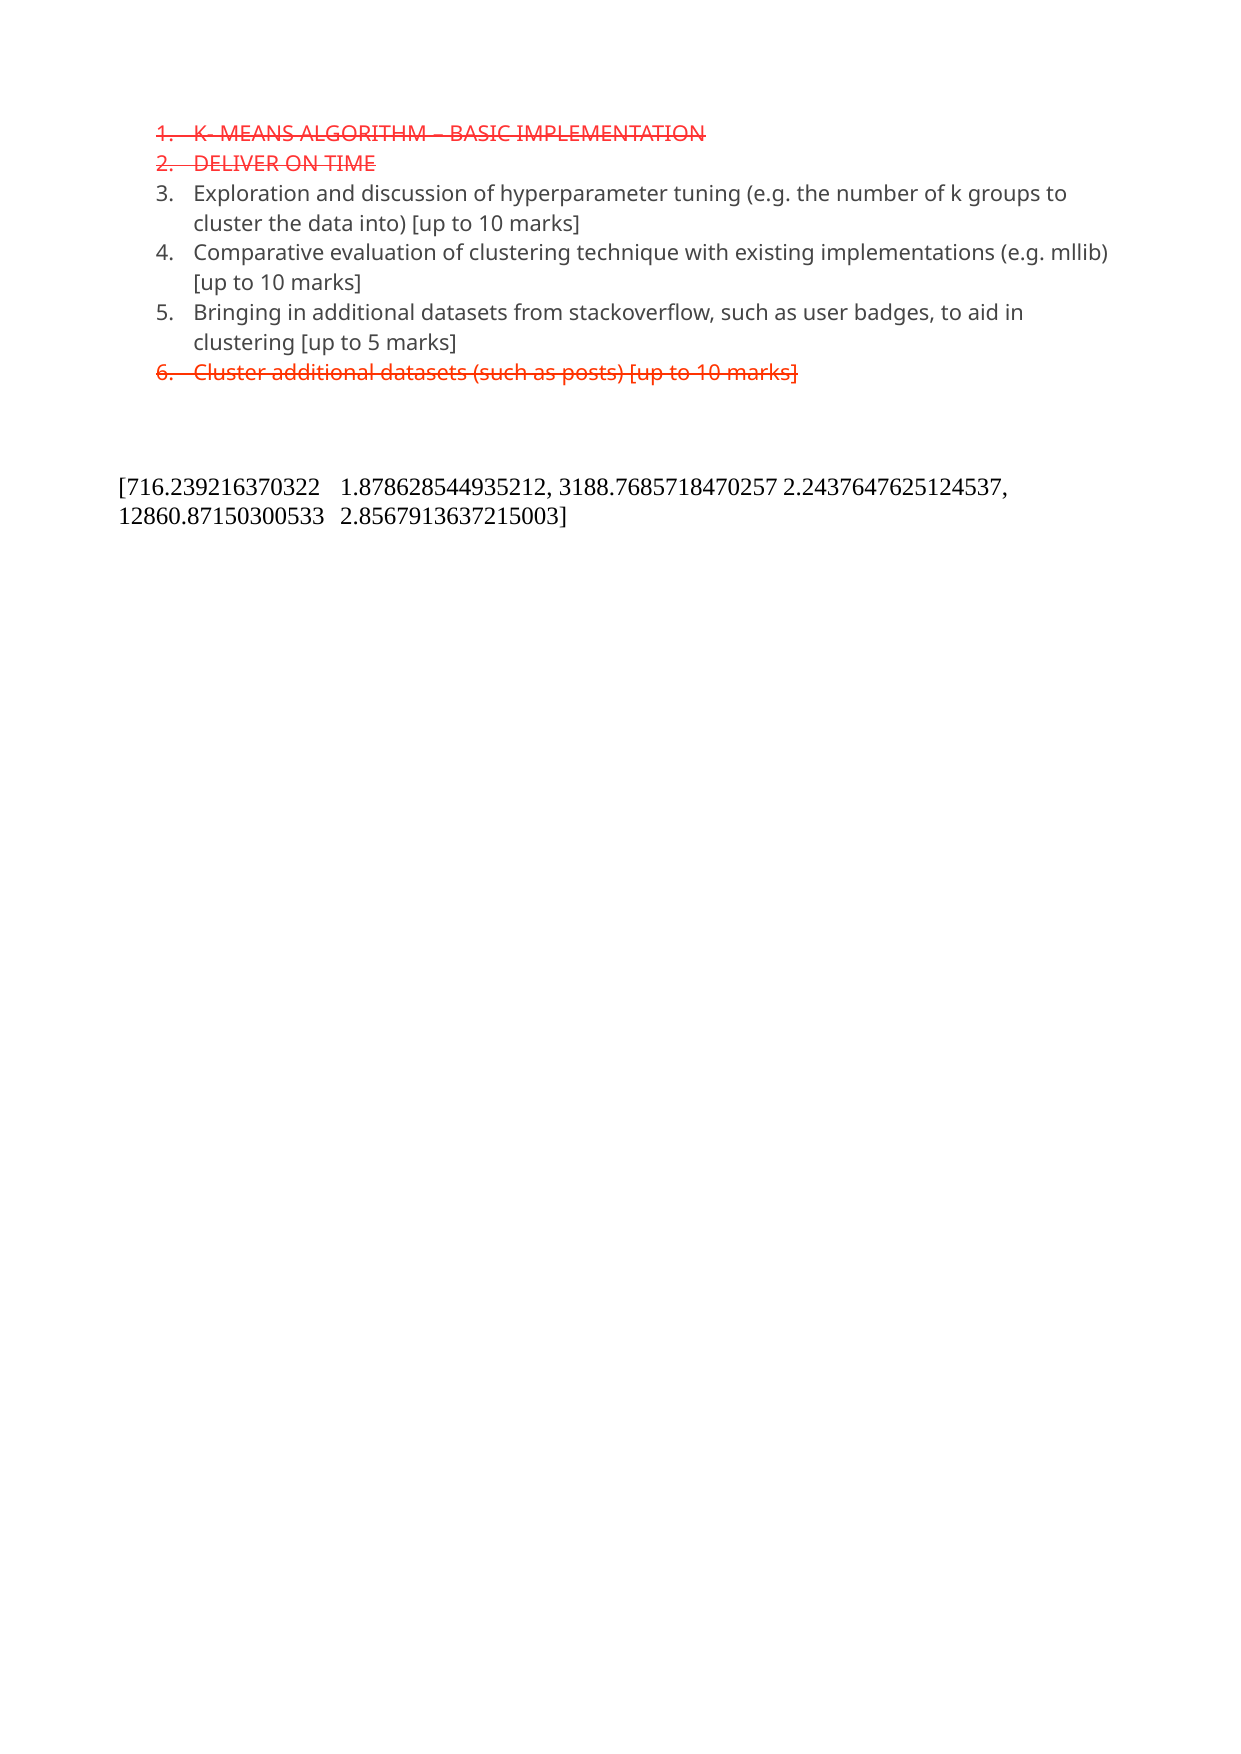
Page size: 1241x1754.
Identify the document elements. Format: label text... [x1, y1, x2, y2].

list K- MEANS ALGORITHM – BASIC IMPLEMENTATION [156, 118, 1122, 148]
list DELIVER ON TIME [156, 148, 1122, 178]
list Bringing in additional datasets from stackoverflow, such as user badges, to aid in clustering [up to 5 marks] [156, 297, 1122, 356]
list Comparative evaluation of clustering technique with existing implementations (e.g. mllib) [up to 10 marks] [156, 237, 1122, 297]
list Exploration and discussion of hyperparameter tuning (e.g. the number of k groups to cluster the data into) [up to 10 marks] [156, 178, 1122, 237]
text [716.239216370322 1.878628544935212, 3188.7685718470257 2.2437647625124537, 12860.87150300533 2.8567913637215003] [118, 472, 1122, 530]
list Cluster additional datasets (such as posts) [up to 10 marks] [156, 356, 1122, 386]
